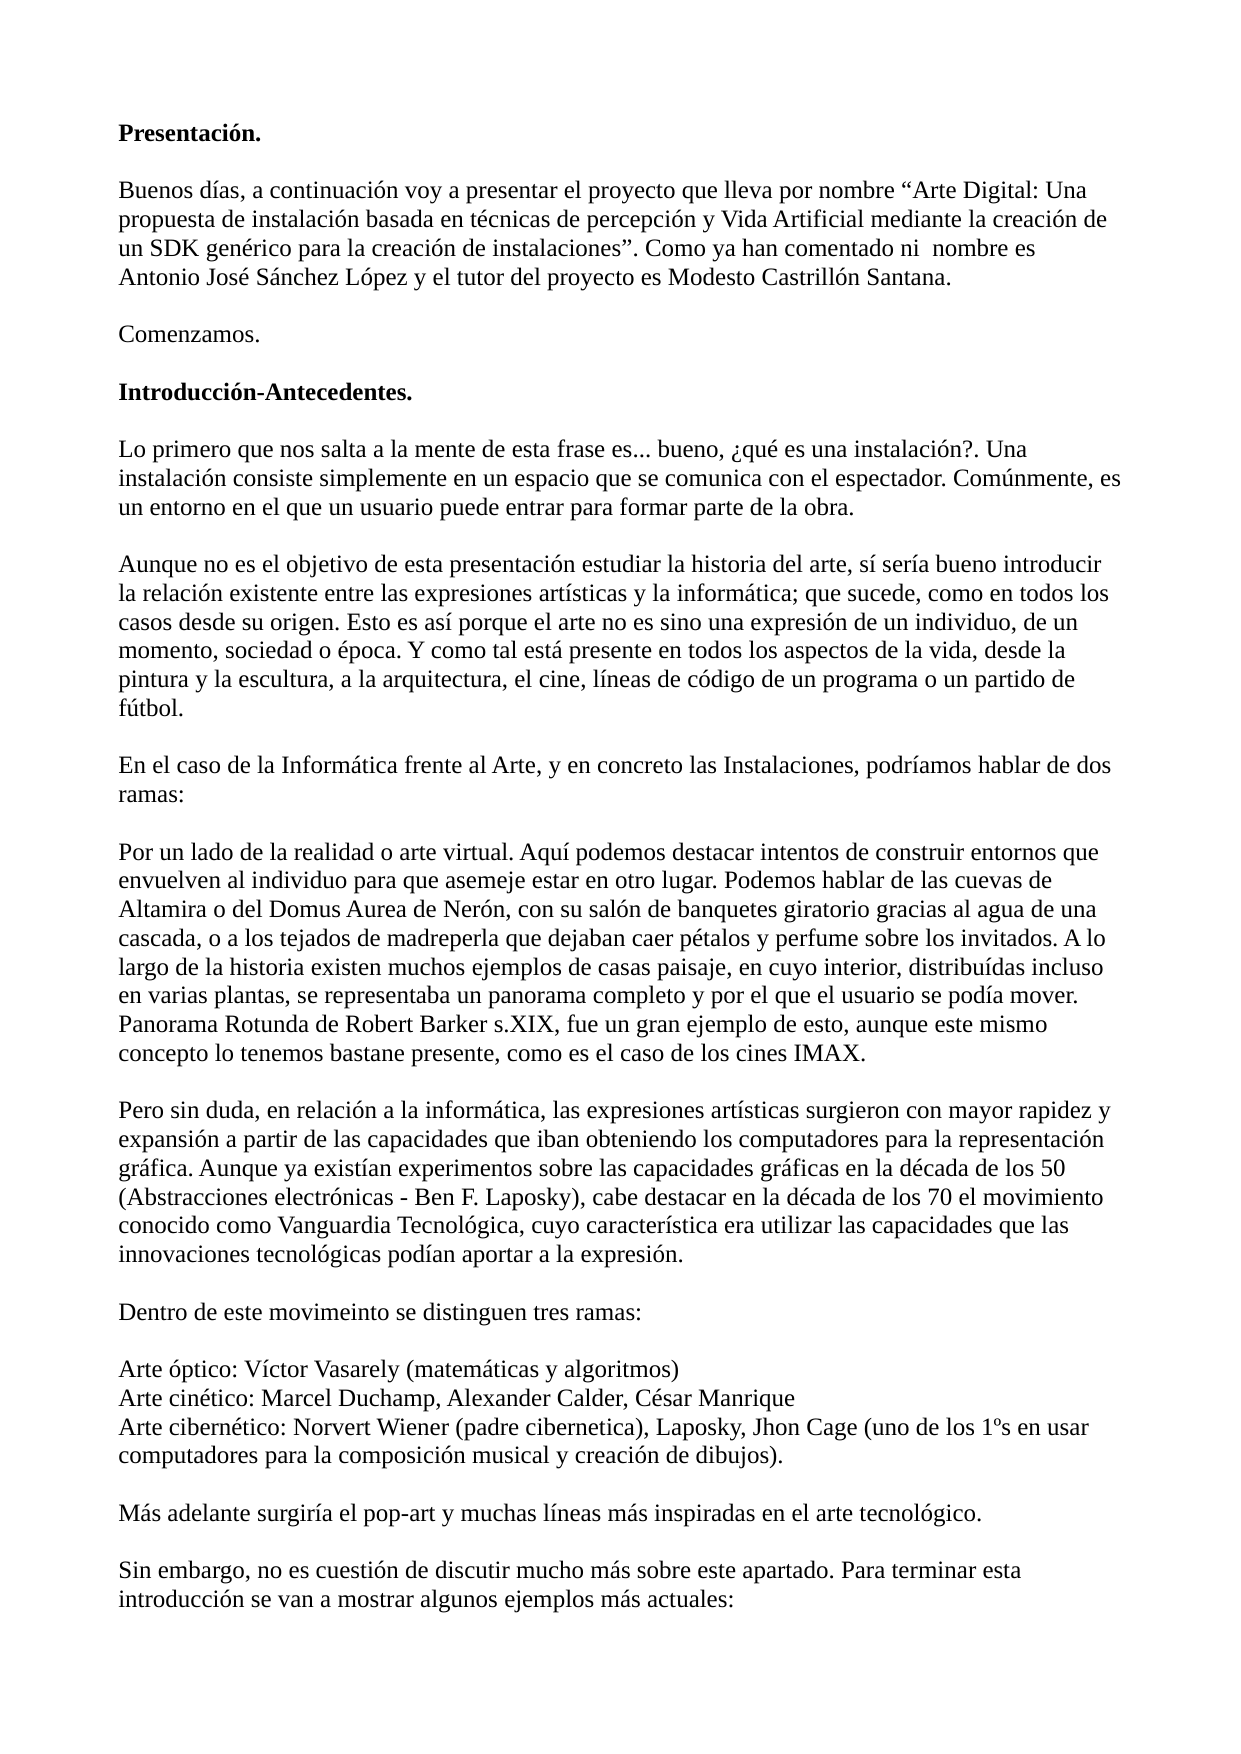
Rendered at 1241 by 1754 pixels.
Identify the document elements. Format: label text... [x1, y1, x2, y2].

text Arte cinético: Marcel Duchamp, Alexander Calder, César Manrique [118, 1383, 1122, 1412]
text Dentro de este movimeinto se distinguen tres ramas: [118, 1297, 1122, 1326]
text Por un lado de la realidad o arte virtual. Aquí podemos destacar intentos de construir entornos que envuelven al individuo para que asemeje estar en otro lugar. Podemos hablar de las cuevas de Altamira o del Domus Aurea de Nerón, con su salón de banquetes giratorio gracias al agua de una cascada, o a los tejados de madreperla que dejaban caer pétalos y perfume sobre los invitados. A lo largo de la historia existen muchos ejemplos de casas paisaje, en cuyo interior, distribuídas incluso en varias plantas, se representaba un panorama completo y por el que el usuario se podía mover. Panorama Rotunda de Robert Barker s.XIX, fue un gran ejemplo de esto, aunque este mismo concepto lo tenemos bastane presente, como es el caso de los cines IMAX. [118, 837, 1122, 1067]
text En el caso de la Informática frente al Arte, y en concreto las Instalaciones, podríamos hablar de dos ramas: [118, 751, 1122, 808]
text Aunque no es el objetivo de esta presentación estudiar la historia del arte, sí sería bueno introducir la relación existente entre las expresiones artísticas y la informática; que sucede, como en todos los casos desde su origen. Esto es así porque el arte no es sino una expresión de un individuo, de un momento, sociedad o época. Y como tal está presente en todos los aspectos de la vida, desde la pintura y la escultura, a la arquitectura, el cine, líneas de código de un programa o un partido de fútbol. [118, 549, 1122, 722]
text Pero sin duda, en relación a la informática, las expresiones artísticas surgieron con mayor rapidez y expansión a partir de las capacidades que iban obteniendo los computadores para la representación gráfica. Aunque ya existían experimentos sobre las capacidades gráficas en la década de los 50 (Abstracciones electrónicas - Ben F. Laposky), cabe destacar en la década de los 70 el movimiento conocido como Vanguardia Tecnológica, cuyo característica era utilizar las capacidades que las innovaciones tecnológicas podían aportar a la expresión. [118, 1096, 1122, 1268]
text Presentación. [118, 118, 1122, 147]
text Lo primero que nos salta a la mente de esta frase es... bueno, ¿qué es una instalación?. Una instalación consiste simplemente en un espacio que se comunica con el espectador. Comúnmente, es un entorno en el que un usuario puede entrar para formar parte de la obra. [118, 434, 1122, 521]
text Comenzamos. [118, 319, 1122, 348]
text Arte cibernético: Norvert Wiener (padre cibernetica), Laposky, Jhon Cage (uno de los 1ºs en usar computadores para la composición musical y creación de dibujos). [118, 1412, 1122, 1469]
text Sin embargo, no es cuestión de discutir mucho más sobre este apartado. Para terminar esta introducción se van a mostrar algunos ejemplos más actuales: [118, 1556, 1122, 1613]
text Más adelante surgiría el pop-art y muchas líneas más inspiradas en el arte tecnológico. [118, 1498, 1122, 1527]
text Arte óptico: Víctor Vasarely (matemáticas y algoritmos) [118, 1354, 1122, 1383]
text Buenos días, a continuación voy a presentar el proyecto que lleva por nombre “Arte Digital: Una propuesta de instalación basada en técnicas de percepción y Vida Artificial mediante la creación de un SDK genérico para la creación de instalaciones”. Como ya han comentado ni nombre es Antonio José Sánchez López y el tutor del proyecto es Modesto Castrillón Santana. [118, 176, 1122, 291]
text Introducción-Antecedentes. [118, 377, 1122, 406]
